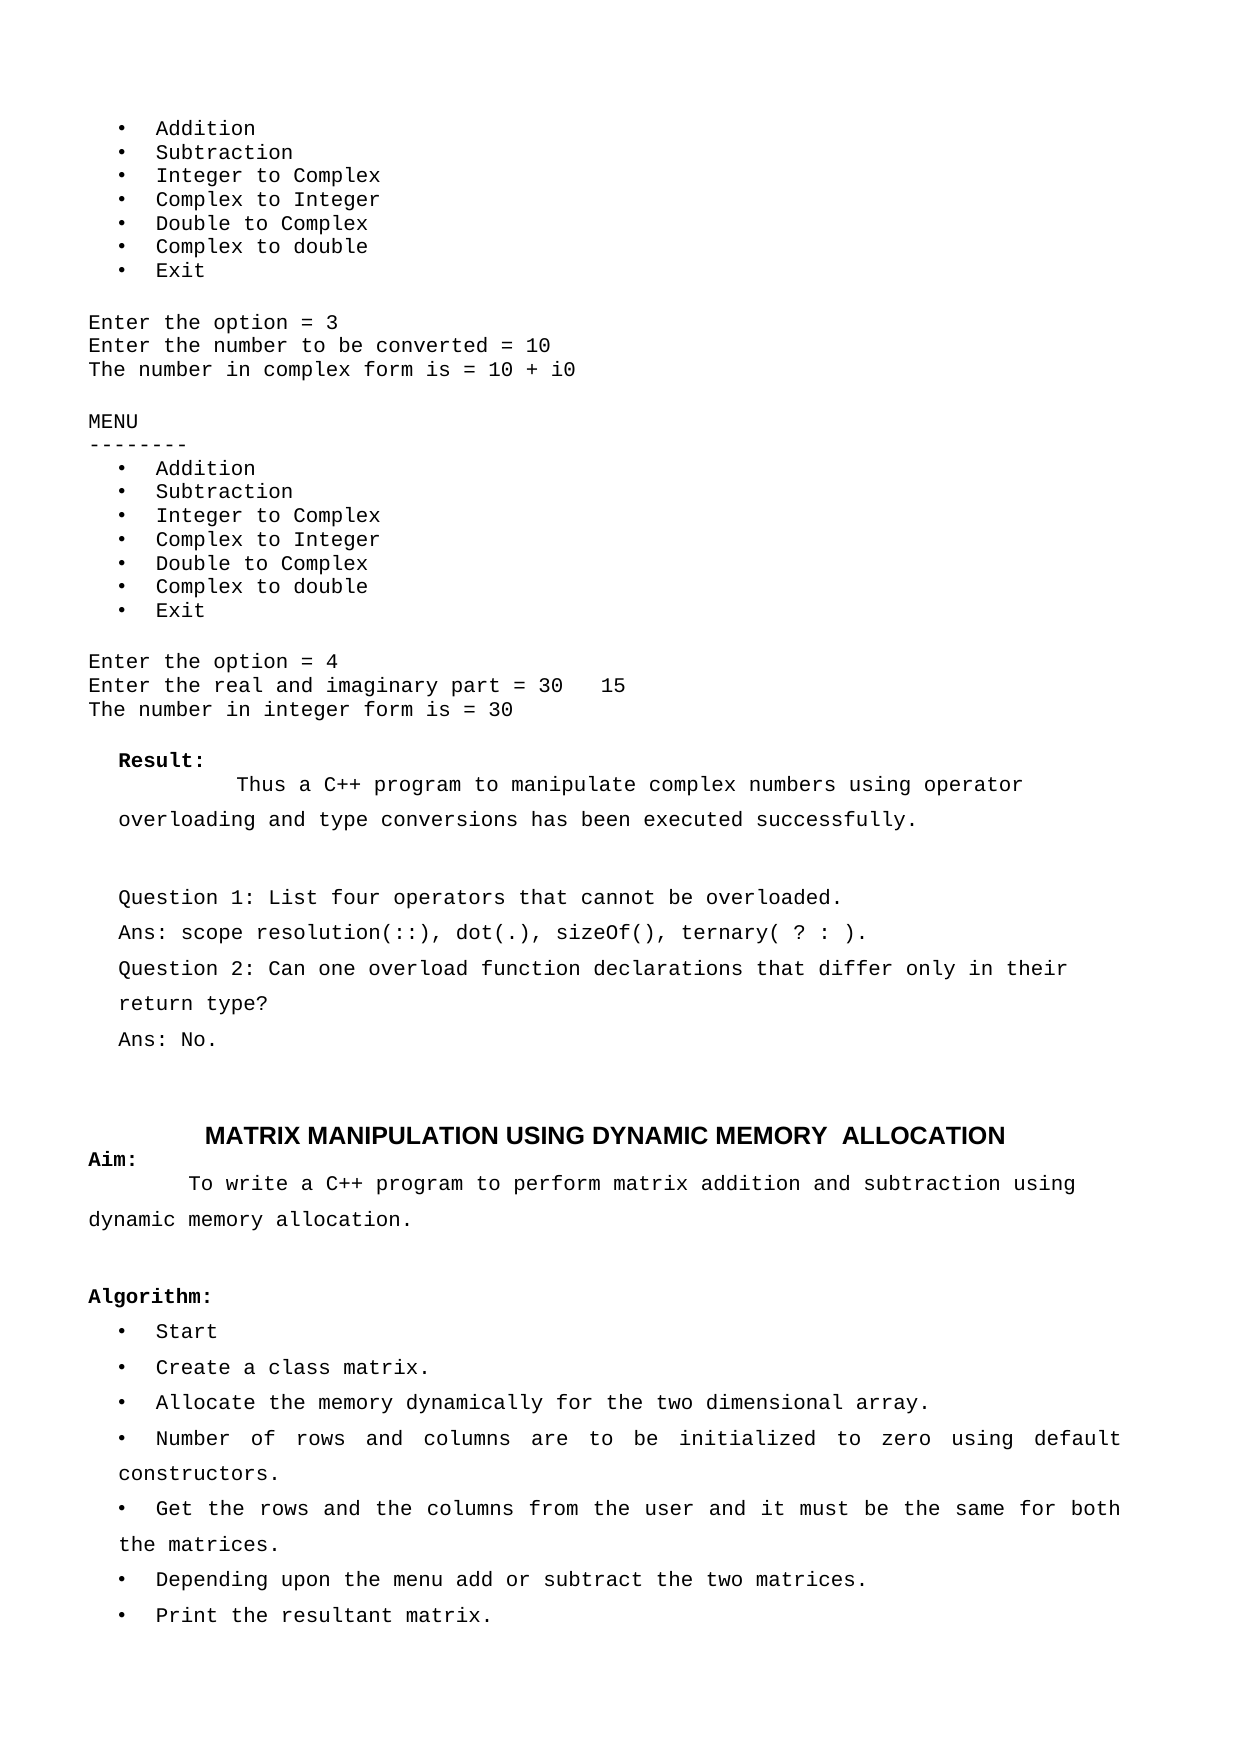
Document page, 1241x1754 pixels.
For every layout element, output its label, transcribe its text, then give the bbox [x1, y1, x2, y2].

list Double to Complex [81, 213, 1122, 236]
list Allocate the memory dynamically for the two dimensional array. [81, 1392, 1122, 1416]
text Ans: No. [118, 1028, 1122, 1052]
text MATRIX MANIPULATION USING DYNAMIC MEMORY ALLOCATION [88, 1121, 1122, 1149]
list Create a class matrix. [81, 1357, 1122, 1380]
list Print the resultant matrix. [81, 1605, 1122, 1628]
list Get the rows and the columns from the user and it must be the same for both the matrices. [81, 1498, 1122, 1557]
text Question 1: List four operators that cannot be overloaded. [118, 887, 1122, 911]
text MENU [88, 411, 1122, 434]
text -------- [88, 434, 1122, 458]
list Integer to Complex [81, 165, 1122, 189]
list Complex to double [81, 576, 1122, 600]
text Enter the option = 4 [88, 651, 1122, 675]
list Double to Complex [81, 552, 1122, 576]
list Number of rows and columns are to be initialized to zero using default constructors. [81, 1428, 1122, 1487]
text Enter the real and imaginary part = 30 15 [88, 675, 1122, 699]
text Aim: [88, 1149, 1122, 1173]
text Result: [118, 750, 1122, 774]
list Exit [81, 260, 1122, 284]
list Addition [81, 118, 1122, 142]
list Integer to Complex [81, 505, 1122, 529]
list Start [81, 1321, 1122, 1345]
text Question 2: Can one overload function declarations that differ only in their return type? [118, 958, 1122, 1017]
text Thus a C++ program to manipulate complex numbers using operator overloading and type conversions has been executed successfully. [118, 774, 1122, 833]
text Enter the option = 3 [88, 312, 1122, 335]
list Complex to Integer [81, 189, 1122, 213]
text The number in complex form is = 10 + i0 [88, 359, 1122, 383]
list Depending upon the menu add or subtract the two matrices. [81, 1569, 1122, 1593]
list Exit [81, 600, 1122, 623]
list Subtraction [81, 482, 1122, 505]
list Subtraction [81, 142, 1122, 165]
list Addition [81, 458, 1122, 482]
list Complex to Integer [81, 529, 1122, 552]
text Ans: scope resolution(::), dot(.), sizeOf(), ternary( ? : ). [118, 922, 1122, 946]
list Complex to double [81, 236, 1122, 260]
text Enter the number to be converted = 10 [88, 335, 1122, 359]
text Algorithm: [88, 1286, 1122, 1309]
text To write a C++ program to perform matrix addition and subtraction using dynamic memory allocation. [88, 1173, 1122, 1232]
text The number in integer form is = 30 [88, 699, 1122, 722]
